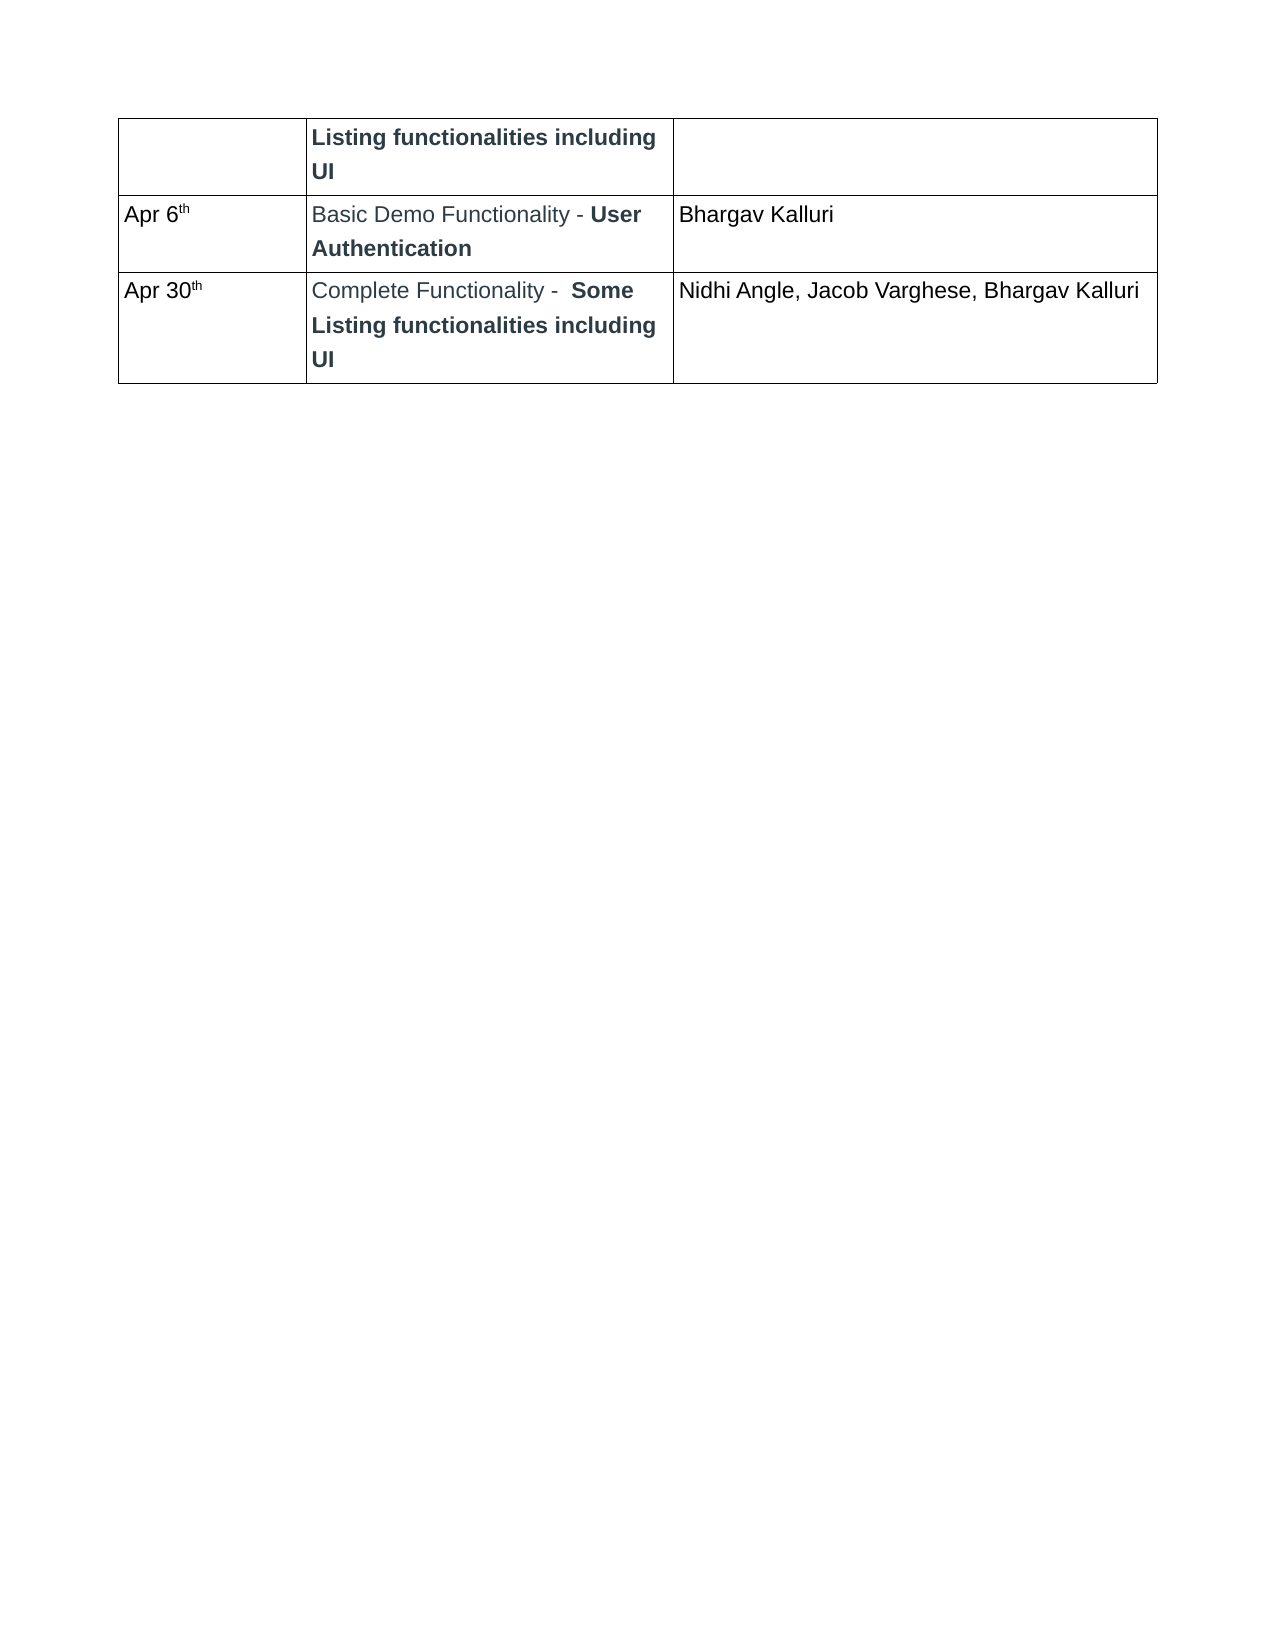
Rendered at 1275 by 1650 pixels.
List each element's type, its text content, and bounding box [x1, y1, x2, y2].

table_cell Nidhi Angle, Jacob Varghese, Bhargav Kalluri [674, 273, 1157, 383]
table_cell Apr 6th [119, 196, 306, 272]
table_cell Apr 30th [119, 273, 306, 383]
table_cell Basic Demo Functionality - User Authentication [307, 196, 673, 272]
table_cell [674, 119, 1157, 195]
table_cell Listing functionalities including UI [307, 119, 673, 195]
table_cell Bhargav Kalluri [674, 196, 1157, 272]
table_cell Complete Functionality - Some Listing functionalities including UI [307, 273, 673, 383]
table_cell [119, 119, 306, 195]
